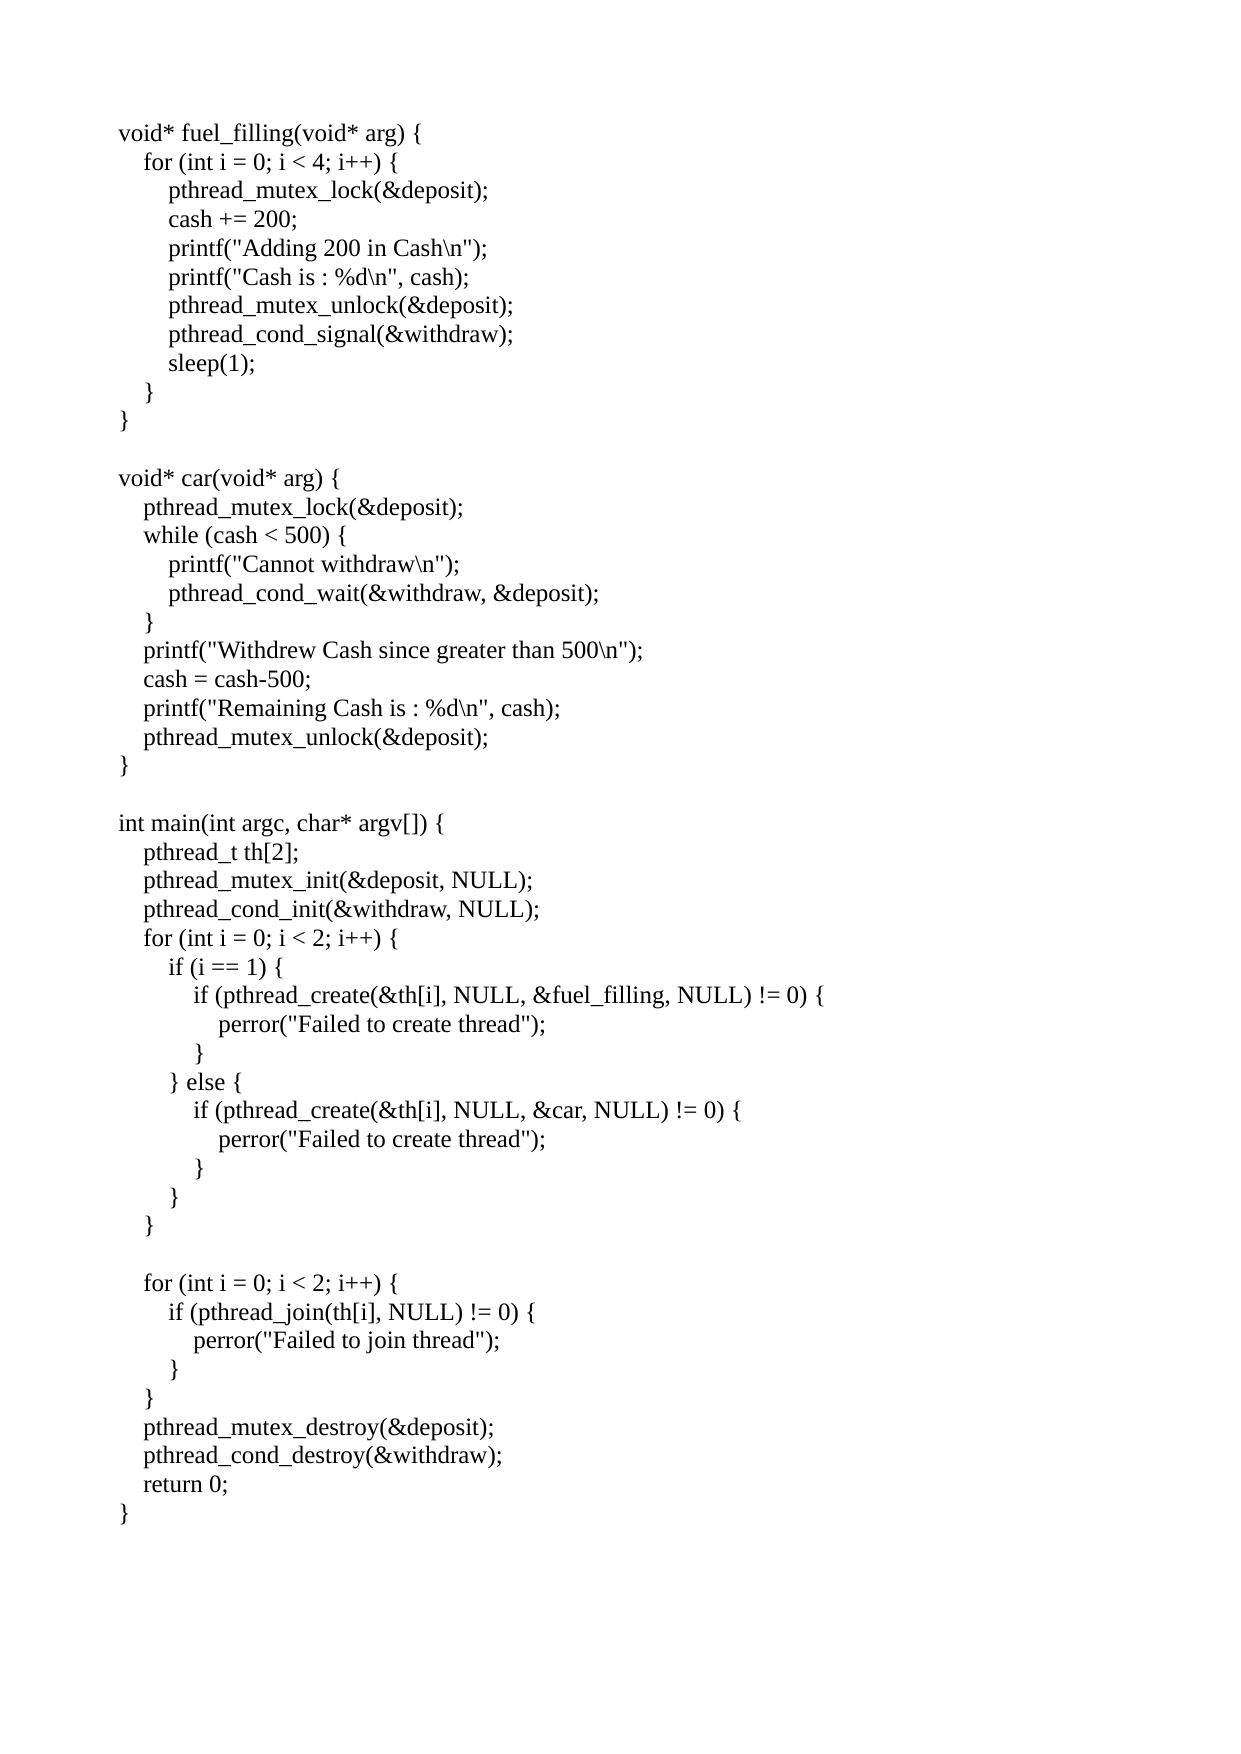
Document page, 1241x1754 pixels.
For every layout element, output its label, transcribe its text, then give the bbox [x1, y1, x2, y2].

text if (pthread_create(&th[i], NULL, &fuel_filling, NULL) != 0) { [118, 981, 1122, 1009]
text for (int i = 0; i < 2; i++) { [118, 923, 1122, 952]
text perror("Failed to create thread"); [118, 1124, 1122, 1153]
text } [118, 1038, 1122, 1067]
text pthread_mutex_lock(&deposit); [118, 176, 1122, 204]
text pthread_t th[2]; [118, 837, 1122, 866]
text } [118, 377, 1122, 406]
text printf("Withdrew Cash since greater than 500\n"); [118, 636, 1122, 664]
text void* car(void* arg) { [118, 463, 1122, 492]
text } [118, 607, 1122, 636]
text return 0; [118, 1469, 1122, 1498]
text while (cash < 500) { [118, 521, 1122, 549]
text pthread_cond_signal(&withdraw); [118, 319, 1122, 348]
text } [118, 1383, 1122, 1412]
text pthread_mutex_init(&deposit, NULL); [118, 866, 1122, 894]
text for (int i = 0; i < 2; i++) { [118, 1268, 1122, 1297]
text } [118, 1498, 1122, 1527]
text printf("Adding 200 in Cash\n"); [118, 233, 1122, 262]
text pthread_mutex_unlock(&deposit); [118, 722, 1122, 751]
text pthread_cond_destroy(&withdraw); [118, 1441, 1122, 1469]
text perror("Failed to create thread"); [118, 1009, 1122, 1038]
text } [118, 1354, 1122, 1383]
text perror("Failed to join thread"); [118, 1326, 1122, 1354]
text pthread_cond_init(&withdraw, NULL); [118, 894, 1122, 923]
text } [118, 406, 1122, 434]
text } [118, 1182, 1122, 1211]
text } [118, 1211, 1122, 1239]
text cash = cash-500; [118, 664, 1122, 693]
text pthread_mutex_lock(&deposit); [118, 492, 1122, 521]
text } else { [118, 1067, 1122, 1096]
text sleep(1); [118, 348, 1122, 377]
text pthread_mutex_unlock(&deposit); [118, 291, 1122, 319]
text printf("Remaining Cash is : %d\n", cash); [118, 693, 1122, 722]
text } [118, 751, 1122, 779]
text if (pthread_create(&th[i], NULL, &car, NULL) != 0) { [118, 1096, 1122, 1124]
text int main(int argc, char* argv[]) { [118, 808, 1122, 837]
text void* fuel_filling(void* arg) { [118, 118, 1122, 147]
text } [118, 1153, 1122, 1182]
text cash += 200; [118, 204, 1122, 233]
text printf("Cash is : %d\n", cash); [118, 262, 1122, 291]
text if (i == 1) { [118, 952, 1122, 981]
text for (int i = 0; i < 4; i++) { [118, 147, 1122, 176]
text pthread_mutex_destroy(&deposit); [118, 1412, 1122, 1441]
text pthread_cond_wait(&withdraw, &deposit); [118, 578, 1122, 607]
text if (pthread_join(th[i], NULL) != 0) { [118, 1297, 1122, 1326]
text printf("Cannot withdraw\n"); [118, 549, 1122, 578]
